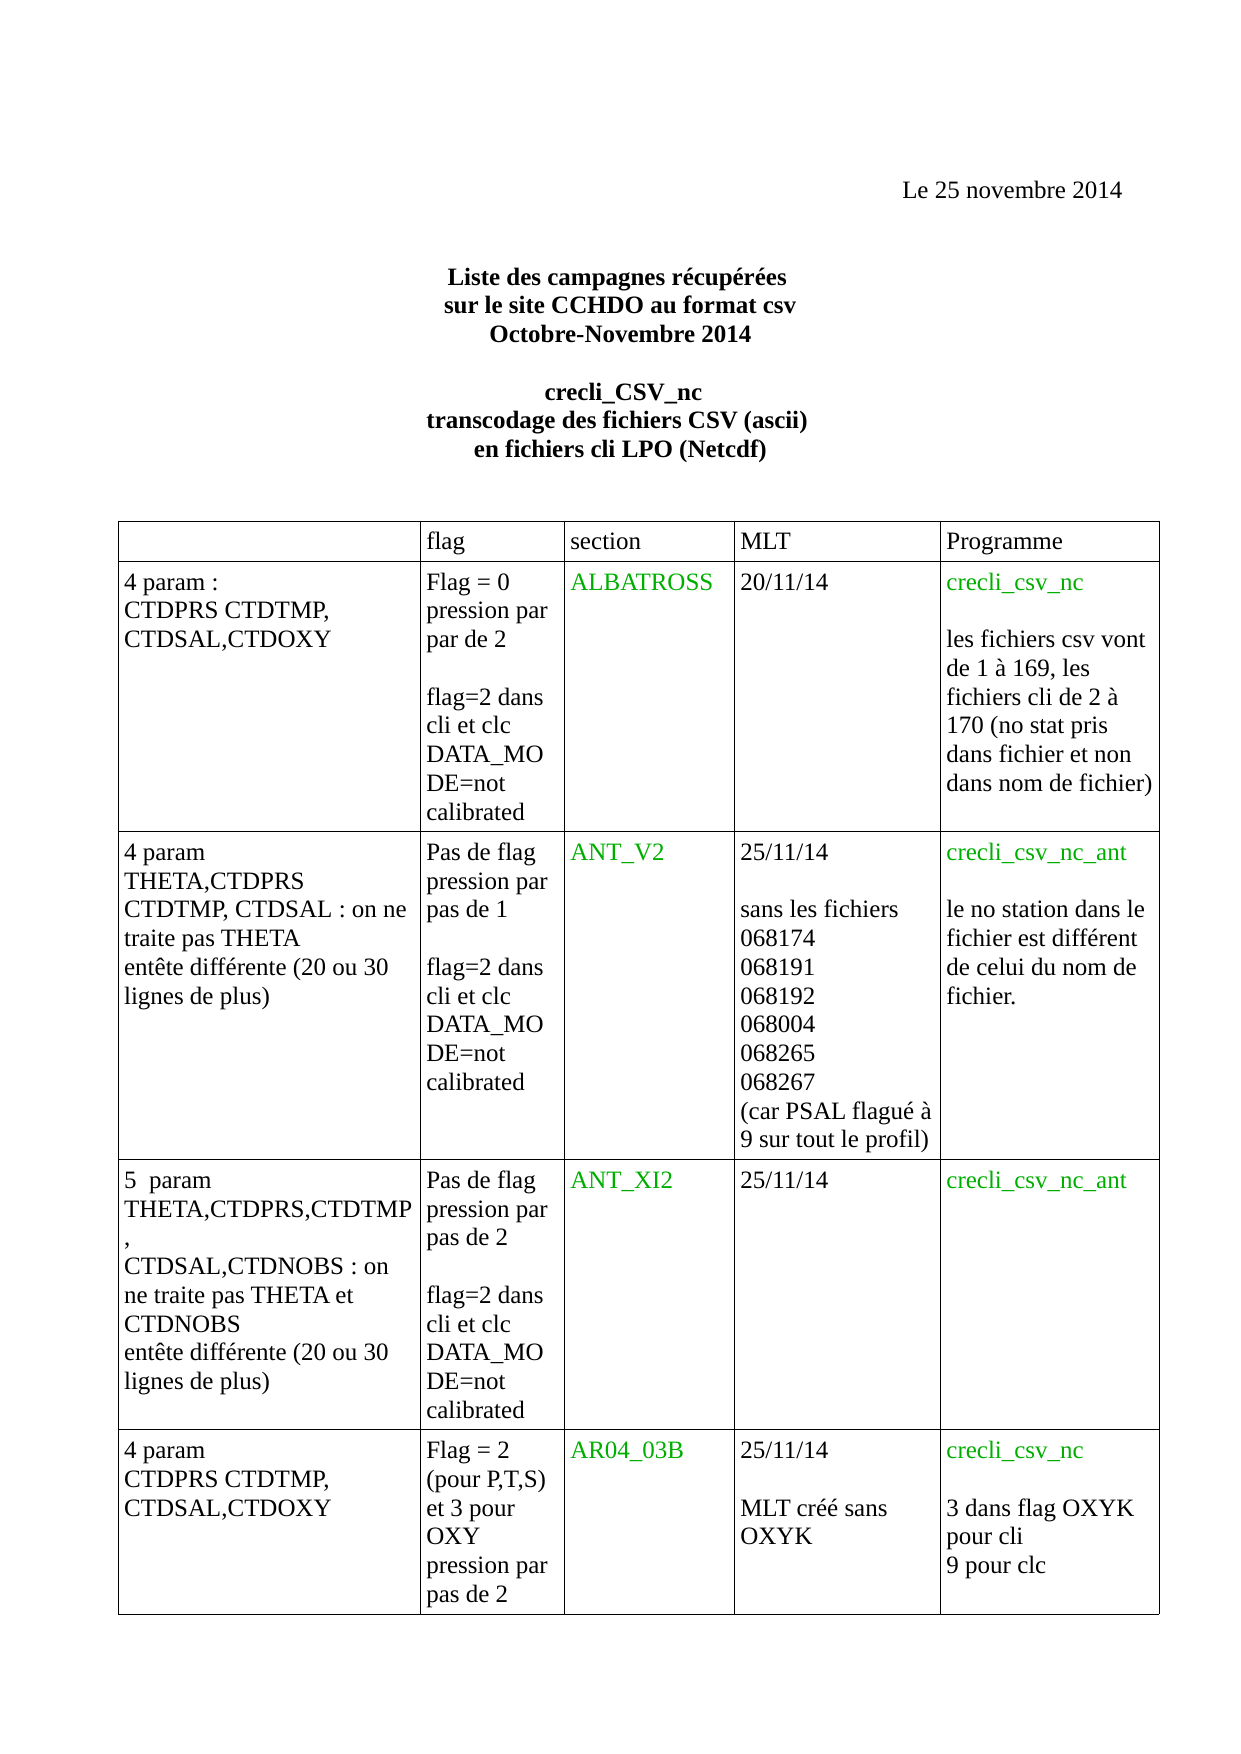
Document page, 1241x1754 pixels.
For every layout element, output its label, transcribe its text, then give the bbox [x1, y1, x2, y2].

table_cell 5 param THETA,CTDPRS,CTDTMP, CTDSAL,CTDNOBS : on ne traite pas THETA et CTDNOBS entête différente (20 ou 30 lignes de plus) [119, 1160, 420, 1429]
table_cell 25/11/14 sans les fichiers 068174 068191 068192 068004 068265 068267 (car PSAL flagué à 9 sur tout le profil) [735, 832, 940, 1159]
table_cell ANT_V2 [565, 832, 734, 1159]
table_cell crecli_csv_nc_ant [941, 1160, 1159, 1429]
text transcodage des fichiers CSV (ascii) [118, 406, 1122, 434]
table_cell AR04_03B [565, 1430, 734, 1613]
table_cell Pas de flag pression par pas de 1 flag=2 dans cli et clc DATA_MODE=not calibrated [421, 832, 564, 1159]
table_cell 4 param CTDPRS CTDTMP, CTDSAL,CTDOXY [119, 1430, 420, 1613]
text en fichiers cli LPO (Netcdf) [118, 434, 1122, 463]
text crecli_CSV_nc [118, 377, 1122, 406]
table_cell Flag = 2 (pour P,T,S) et 3 pour OXY pression par pas de 2 [421, 1430, 564, 1613]
table_cell 25/11/14 MLT créé sans OXYK [735, 1430, 940, 1613]
table_cell Pas de flag pression par pas de 2 flag=2 dans cli et clc DATA_MODE=not calibrated [421, 1160, 564, 1429]
text Le 25 novembre 2014 [118, 176, 1122, 204]
table_cell crecli_csv_nc les fichiers csv vont de 1 à 169, les fichiers cli de 2 à 170 (no stat pris dans fichier et non dans nom de fichier) [941, 562, 1159, 831]
table_header section [565, 522, 734, 561]
table_header Programme [941, 522, 1159, 561]
table_cell crecli_csv_nc 3 dans flag OXYK pour cli 9 pour clc [941, 1430, 1159, 1613]
table_cell ALBATROSS [565, 562, 734, 831]
table_cell Flag = 0 pression par par de 2 flag=2 dans cli et clc DATA_MODE=not calibrated [421, 562, 564, 831]
table_cell 4 param : CTDPRS CTDTMP, CTDSAL,CTDOXY [119, 562, 420, 831]
table_header [119, 522, 420, 561]
table_cell ANT_XI2 [565, 1160, 734, 1429]
text Octobre-Novembre 2014 [118, 319, 1122, 348]
table_header MLT [735, 522, 940, 561]
table_header flag [421, 522, 564, 561]
table_cell 4 param THETA,CTDPRS CTDTMP, CTDSAL : on ne traite pas THETA entête différente (20 ou 30 lignes de plus) [119, 832, 420, 1159]
table_cell 25/11/14 [735, 1160, 940, 1429]
text Liste des campagnes récupérées [118, 262, 1122, 291]
table_cell crecli_csv_nc_ant le no station dans le fichier est différent de celui du nom de fichier. [941, 832, 1159, 1159]
text sur le site CCHDO au format csv [118, 291, 1122, 319]
table_cell 20/11/14 [735, 562, 940, 831]
